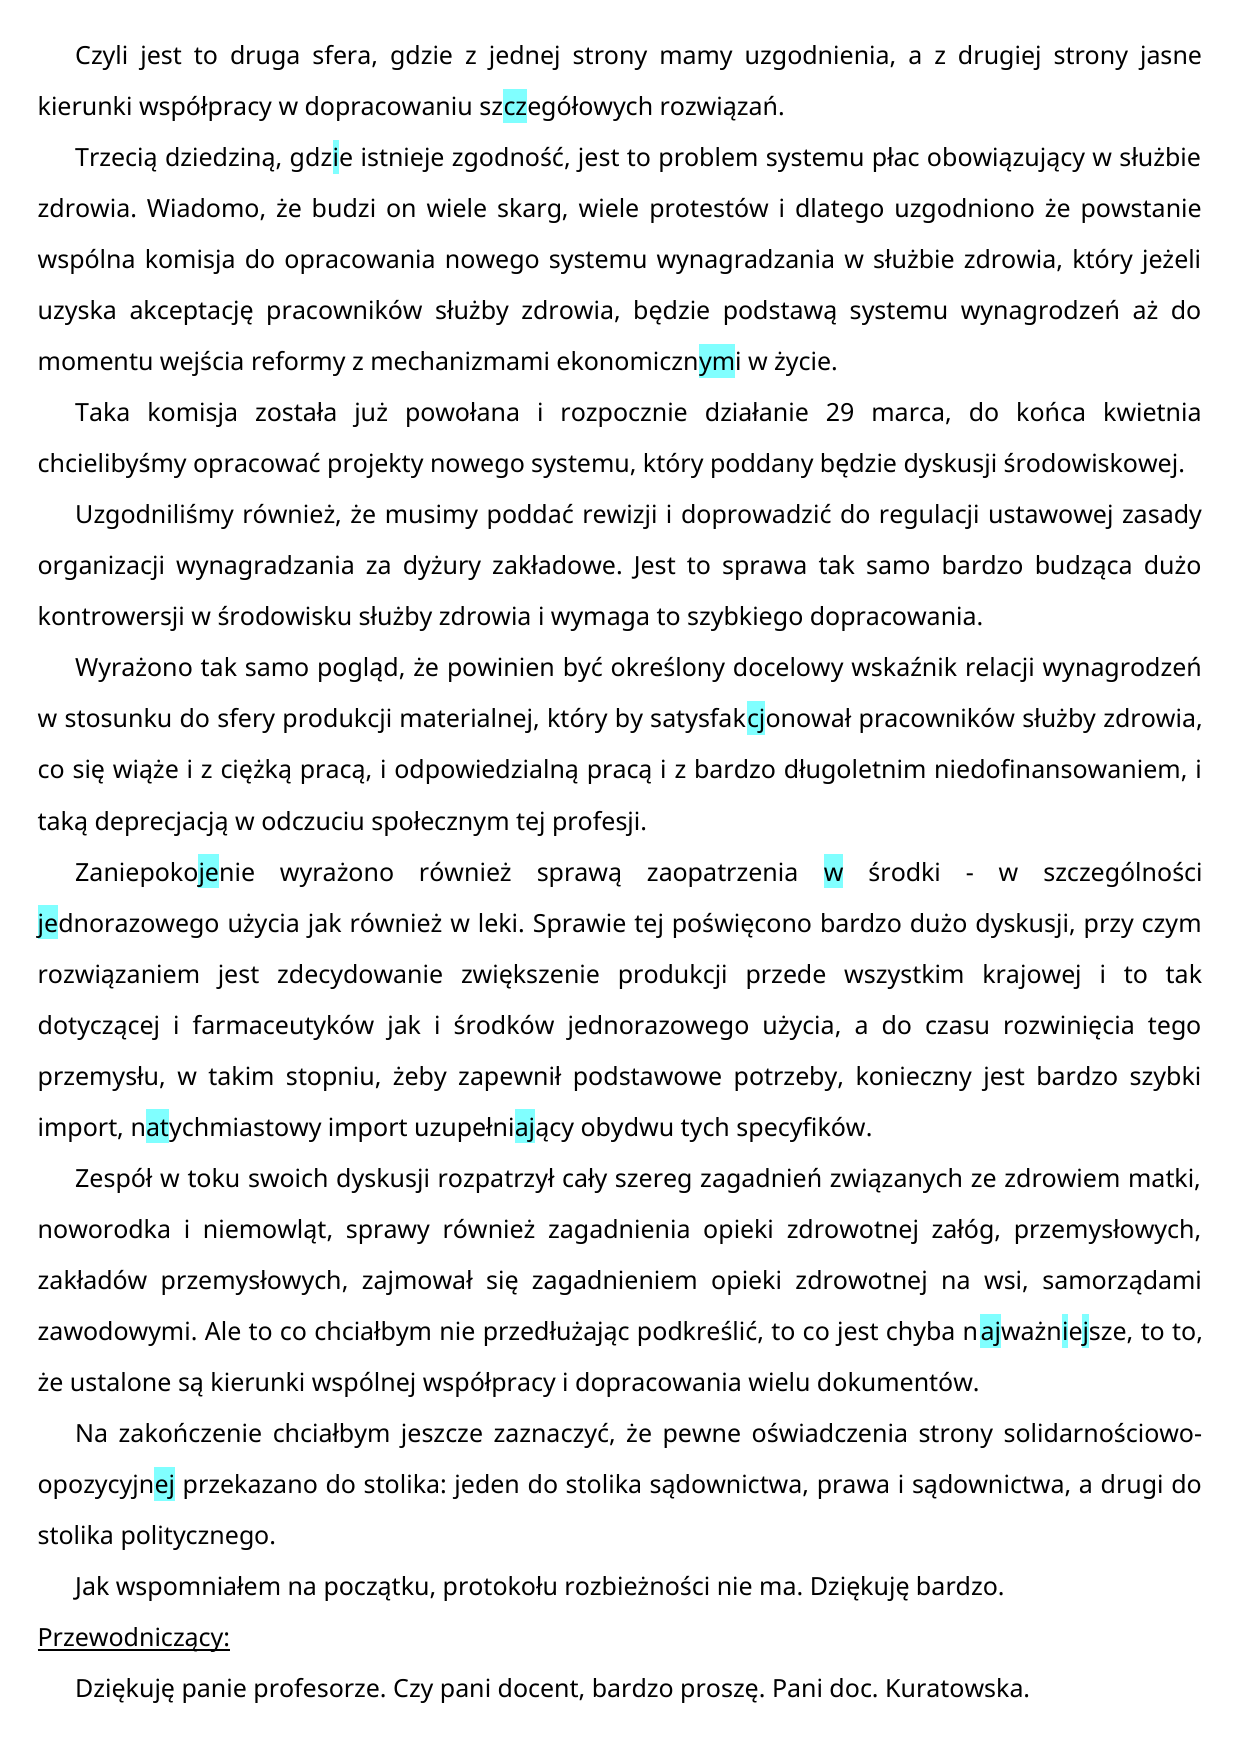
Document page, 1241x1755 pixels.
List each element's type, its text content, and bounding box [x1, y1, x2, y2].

text Dziękuję panie profesorze. Czy pani docent, bardzo proszę. Pani doc. Kuratowska. [37, 1671, 1203, 1705]
text Czyli jest to druga sfera, gdzie z jednej strony mamy uzgodnienia, a z drugiej strony jasne kierunki współpracy w dopracowaniu szczegółowych rozwiązań. [37, 37, 1203, 123]
text Taka komisja została już powołana i rozpocznie działanie 29 marca, do końca kwietnia chcielibyśmy opracować projekty nowego systemu, który poddany będzie dyskusji środowiskowej. [37, 395, 1203, 480]
text Wyrażono tak samo pogląd, że powinien być określony docelowy wskaźnik relacji wynagrodzeń w stosunku do sfery produkcji materialnej, który by satysfakcjonował pracowników służby zdrowia, co się wiąże i z ciężką pracą, i odpowiedzialną pracą i z bardzo długoletnim niedofinansowaniem, i taką deprecjacją w odczuciu społecznym tej profesji. [37, 650, 1203, 837]
text Zespół w toku swoich dyskusji rozpatrzył cały szereg zagadnień związanych ze zdrowiem matki, noworodka i niemowląt, sprawy również zagadnienia opieki zdrowotnej załóg, przemysłowych, zakładów przemysłowych, zajmował się zagadnieniem opieki zdrowotnej na wsi, samorządami zawodowymi. Ale to co chciałbym nie przedłużając podkreślić, to co jest chyba najważniejsze, to to, że ustalone są kierunki wspólnej współpracy i dopracowania wielu dokumentów. [37, 1160, 1203, 1399]
text Zaniepokojenie wyrażono również sprawą zaopatrzenia w środki - w szczególności jednorazowego użycia jak również w leki. Sprawie tej poświęcono bardzo dużo dyskusji, przy czym rozwiązaniem jest zdecydowanie zwiększenie produkcji przede wszystkim krajowej i to tak dotyczącej i farmaceutyków jak i środków jednorazowego użycia, a do czasu rozwinięcia tego przemysłu, w takim stopniu, żeby zapewnił podstawowe potrzeby, konieczny jest bardzo szybki import, natychmiastowy import uzupełniający obydwu tych specyfików. [37, 854, 1203, 1143]
text Przewodniczący: [37, 1620, 1203, 1654]
text Trzecią dziedziną, gdzie istnieje zgodność, jest to problem systemu płac obowiązujący w służbie zdrowia. Wiadomo, że budzi on wiele skarg, wiele protestów i dlatego uzgodniono że powstanie wspólna komisja do opracowania nowego systemu wynagradzania w służbie zdrowia, który jeżeli uzyska akceptację pracowników służby zdrowia, będzie podstawą systemu wynagrodzeń aż do momentu wejścia reformy z mechanizmami ekonomicznymi w życie. [37, 139, 1203, 378]
text Uzgodniliśmy również, że musimy poddać rewizji i doprowadzić do regulacji ustawowej zasady organizacji wynagradzania za dyżury zakładowe. Jest to sprawa tak samo bardzo budząca dużo kontrowersji w środowisku służby zdrowia i wymaga to szybkiego dopracowania. [37, 497, 1203, 633]
text Jak wspomniałem na początku, protokołu rozbieżności nie ma. Dziękuję bardzo. [37, 1569, 1203, 1603]
text Na zakończenie chciałbym jeszcze zaznaczyć, że pewne oświadczenia strony solidarnościowo-opozycyjnej przekazano do stolika: jeden do stolika sądownictwa, prawa i sądownictwa, a drugi do stolika politycznego. [37, 1416, 1203, 1552]
